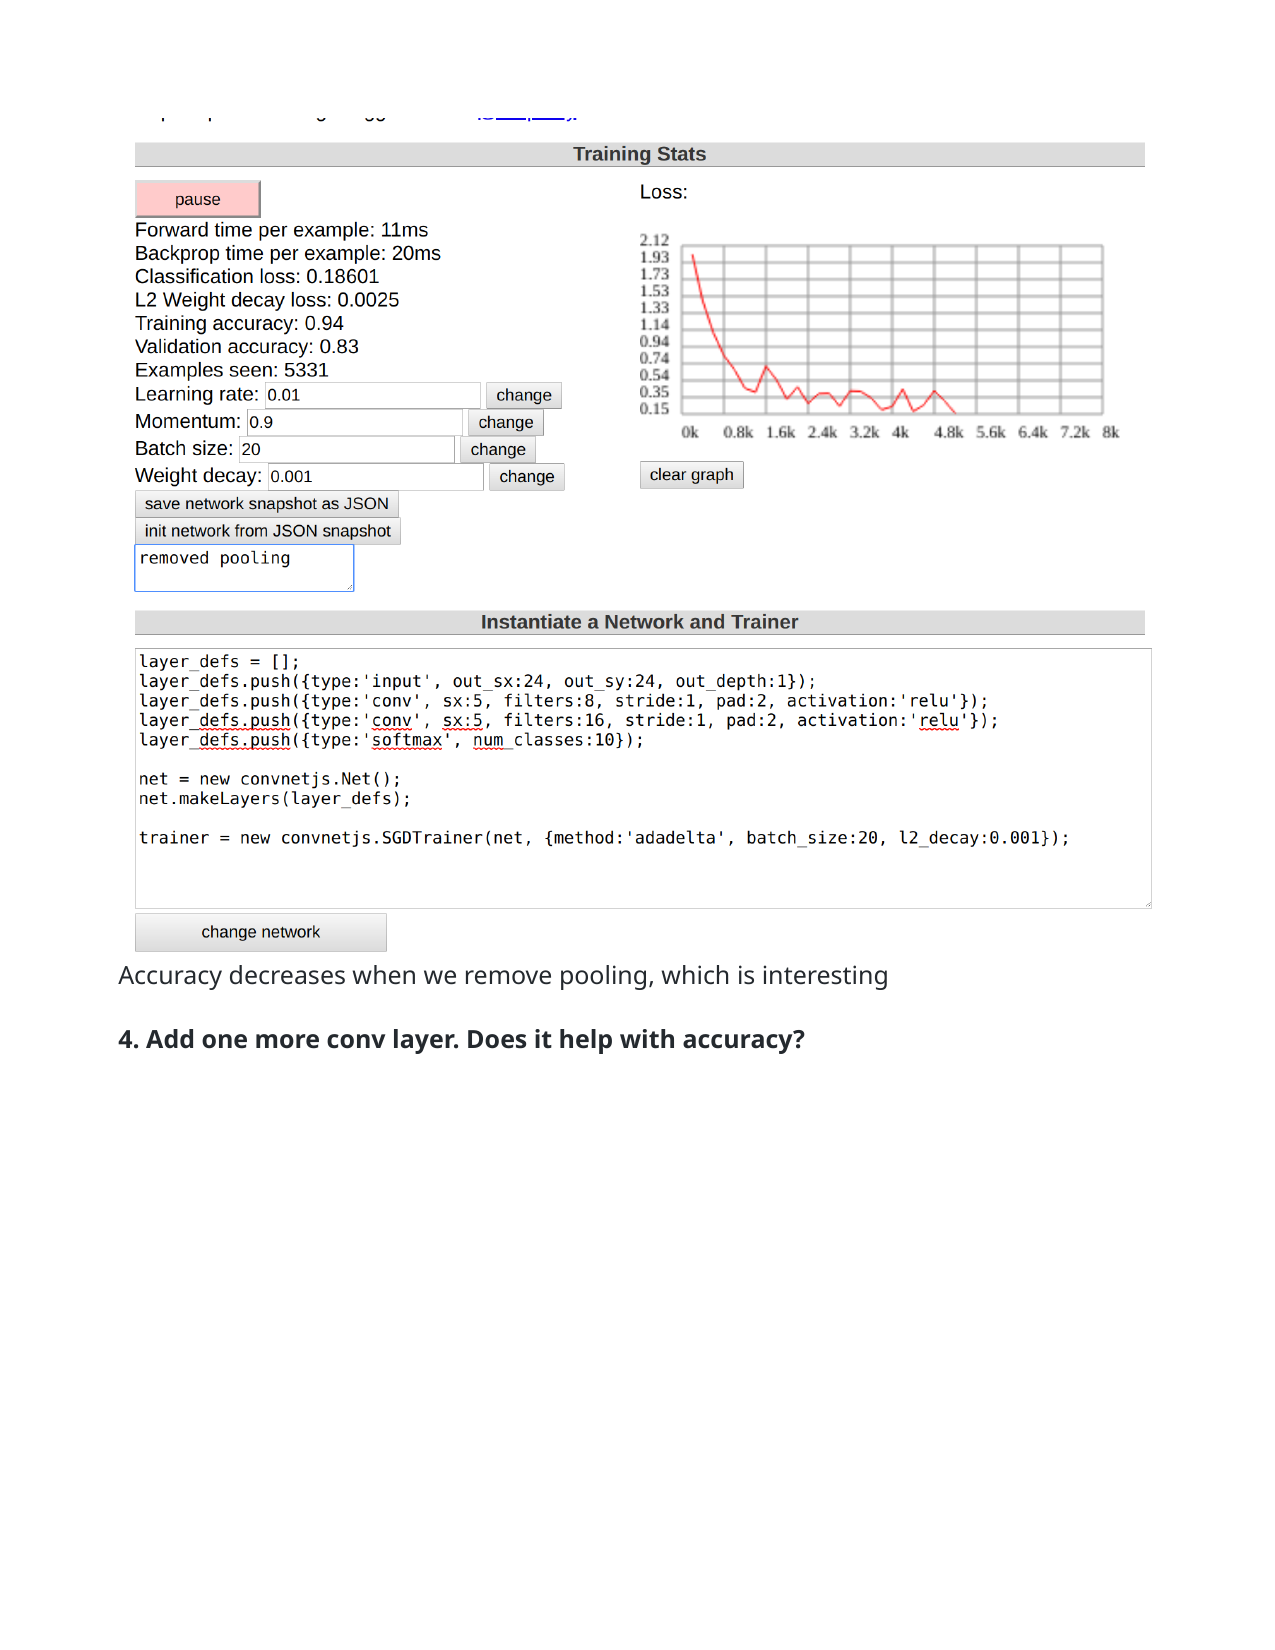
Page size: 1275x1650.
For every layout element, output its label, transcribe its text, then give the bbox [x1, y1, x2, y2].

text Accuracy decreases when we remove pooling, which is interesting [118, 953, 1157, 992]
text 4. Add one more conv layer. Does it help with accuracy? [118, 1022, 1157, 1056]
picture [118, 118, 1157, 953]
